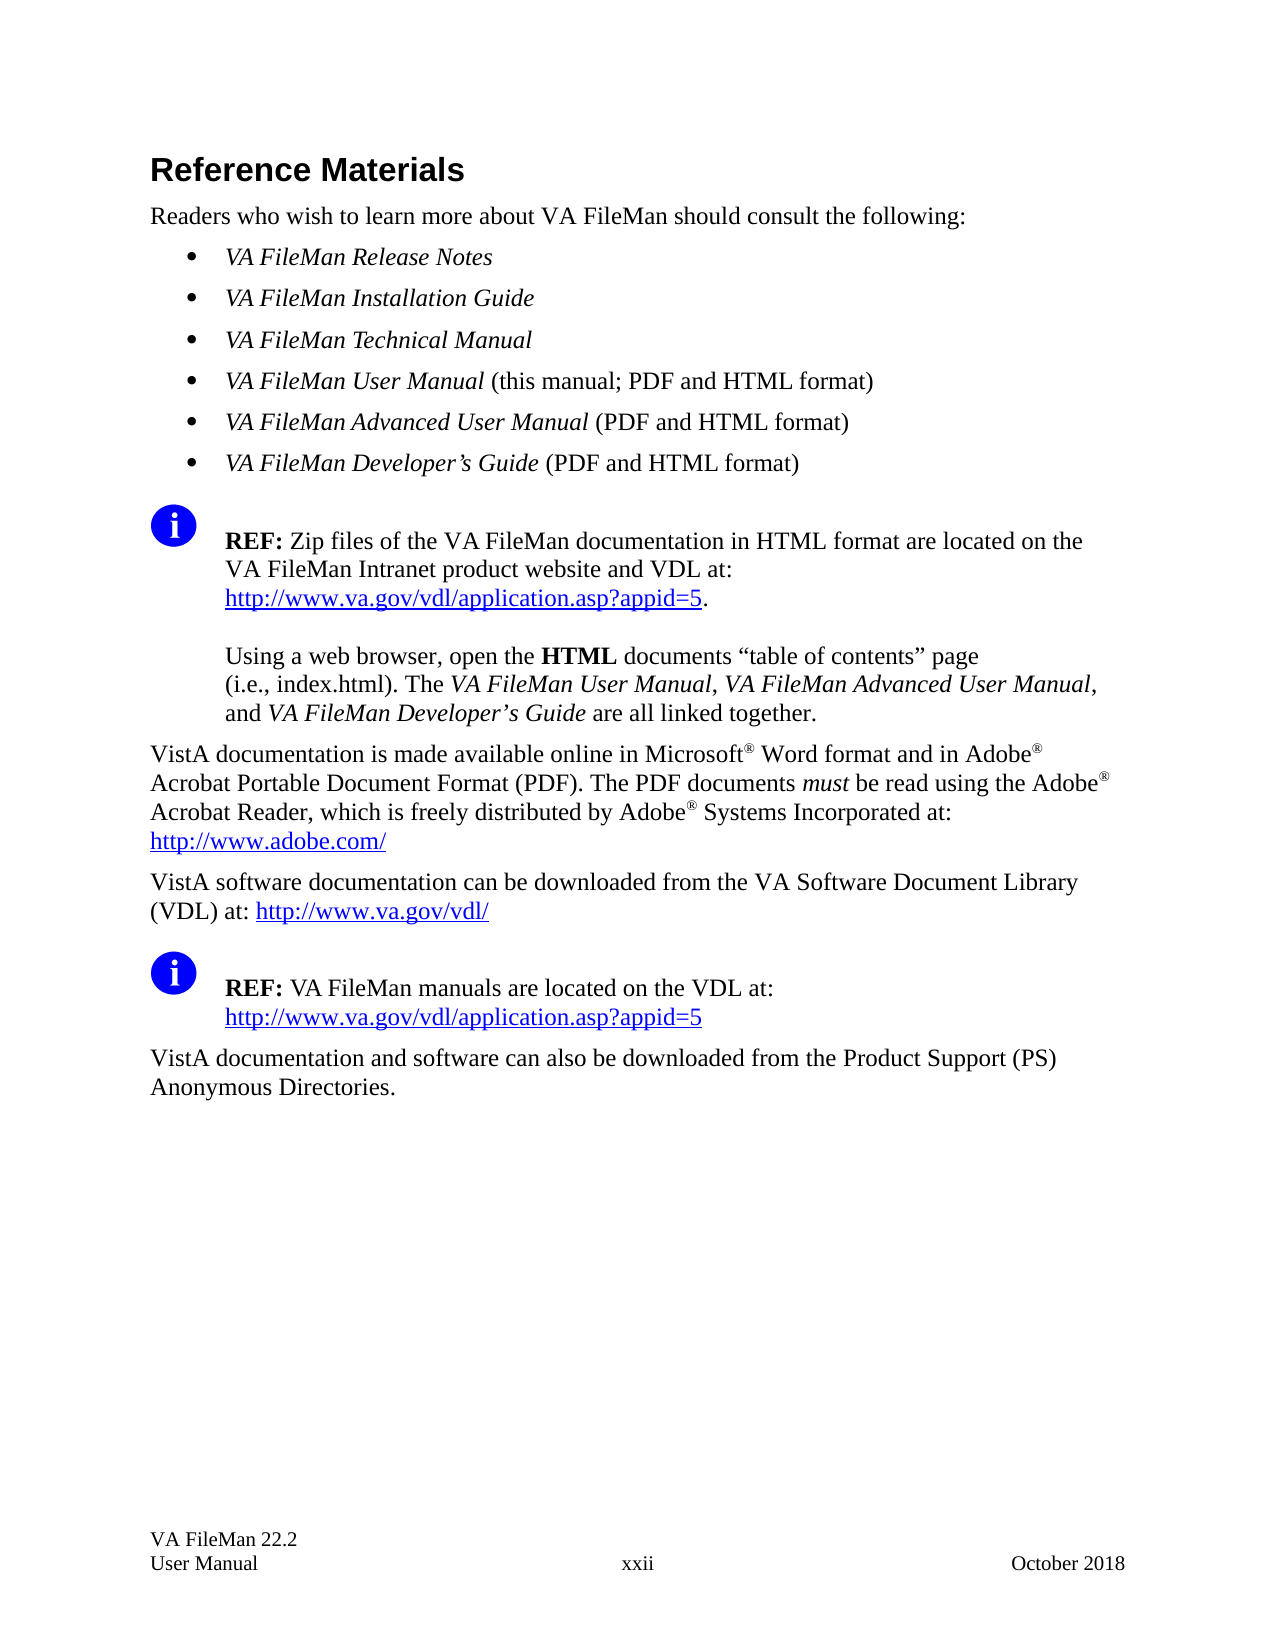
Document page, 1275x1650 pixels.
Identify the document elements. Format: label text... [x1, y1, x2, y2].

list VA FileMan Installation Guide [187, 283, 1125, 312]
list VA FileMan Release Notes [187, 242, 1125, 271]
list VA FileMan Advanced User Manual (PDF and HTML format) [187, 407, 1125, 436]
text VistA software documentation can be downloaded from the VA Software Document Library (VDL) at: http://www.va.gov/vdl/ [150, 867, 1125, 924]
text REF: Zip files of the VA FileMan documentation in HTML format are located on the VA FileMan Intranet product website and VDL at: http://www.va.gov/vdl/application.asp?appid=5. Using a web browser, open the HTML documents “table of contents” page (i.e., index.html). The VA FileMan User Manual, VA FileMan Advanced User Manual, and VA FileMan Developer’s Guide are all linked together. [150, 502, 1125, 727]
text VistA documentation and software can also be downloaded from the Product Support (PS) Anonymous Directories. [150, 1043, 1125, 1101]
list VA FileMan User Manual (this manual; PDF and HTML format) [187, 366, 1125, 395]
picture [150, 502, 197, 549]
text Readers who wish to learn more about VA FileMan should consult the following: [150, 201, 1125, 230]
list VA FileMan Technical Manual [187, 325, 1125, 353]
text VistA documentation is made available online in Microsoft® Word format and in Adobe® Acrobat Portable Document Format (PDF). The PDF documents must be read using the Adobe® Acrobat Reader, which is freely distributed by Adobe® Systems Incorporated at: http://www.adobe.com/ [150, 739, 1125, 854]
picture [150, 949, 197, 997]
subtitle Reference Materials [150, 150, 1125, 188]
text REF: VA FileMan manuals are located on the VDL at: http://www.va.gov/vdl/application.asp?appid=5 [150, 949, 1125, 1031]
list VA FileMan Developer’s Guide (PDF and HTML format) [187, 448, 1125, 477]
